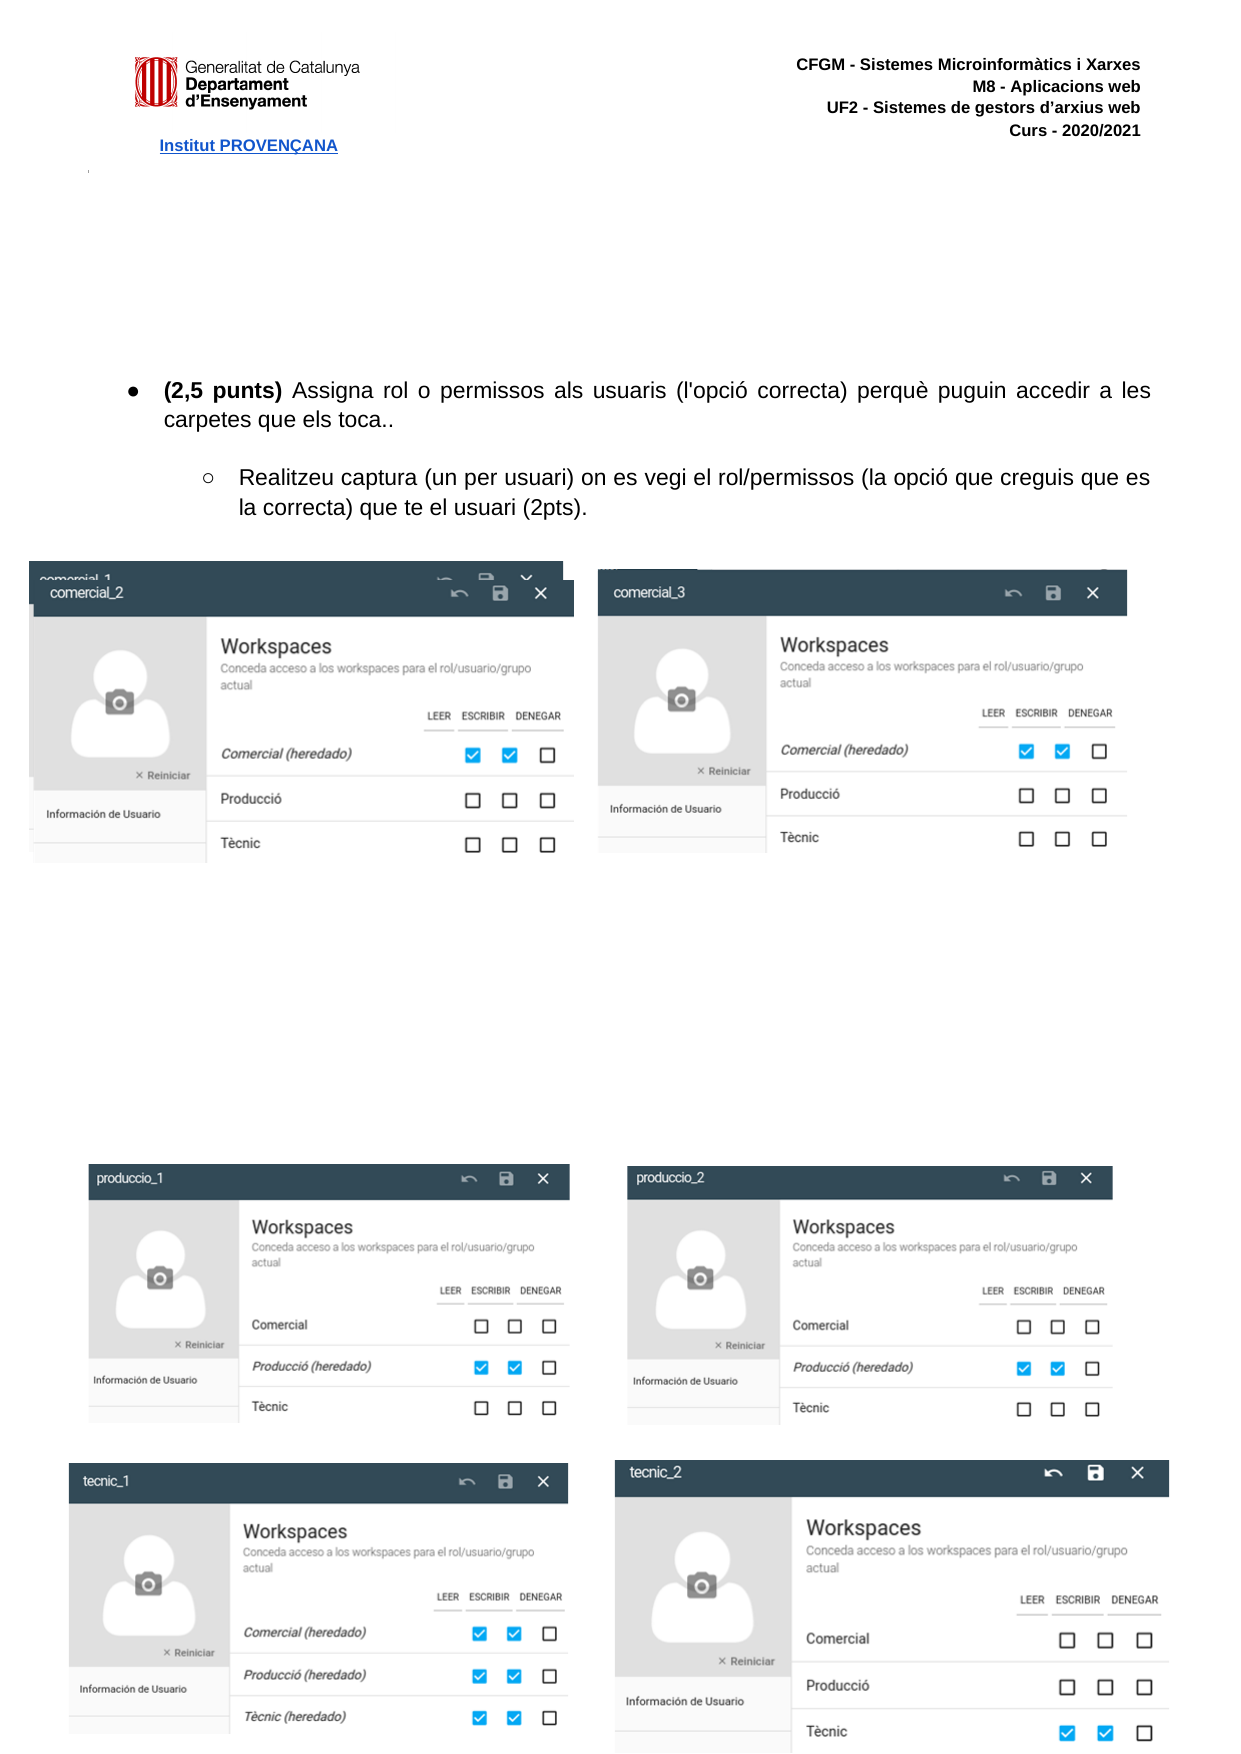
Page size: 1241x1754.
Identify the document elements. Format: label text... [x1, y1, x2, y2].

list Realitzeu captura (un per usuari) on es vegi el rol/permissos (la opció que creguis que es la correcta) que te el usuari (2pts). [201, 464, 1152, 520]
list (2,5 punts) Assigna rol o permissos als usuaris (l'opció correcta) perquè puguin accedir a les carpetes que els toca.. [126, 377, 1152, 432]
